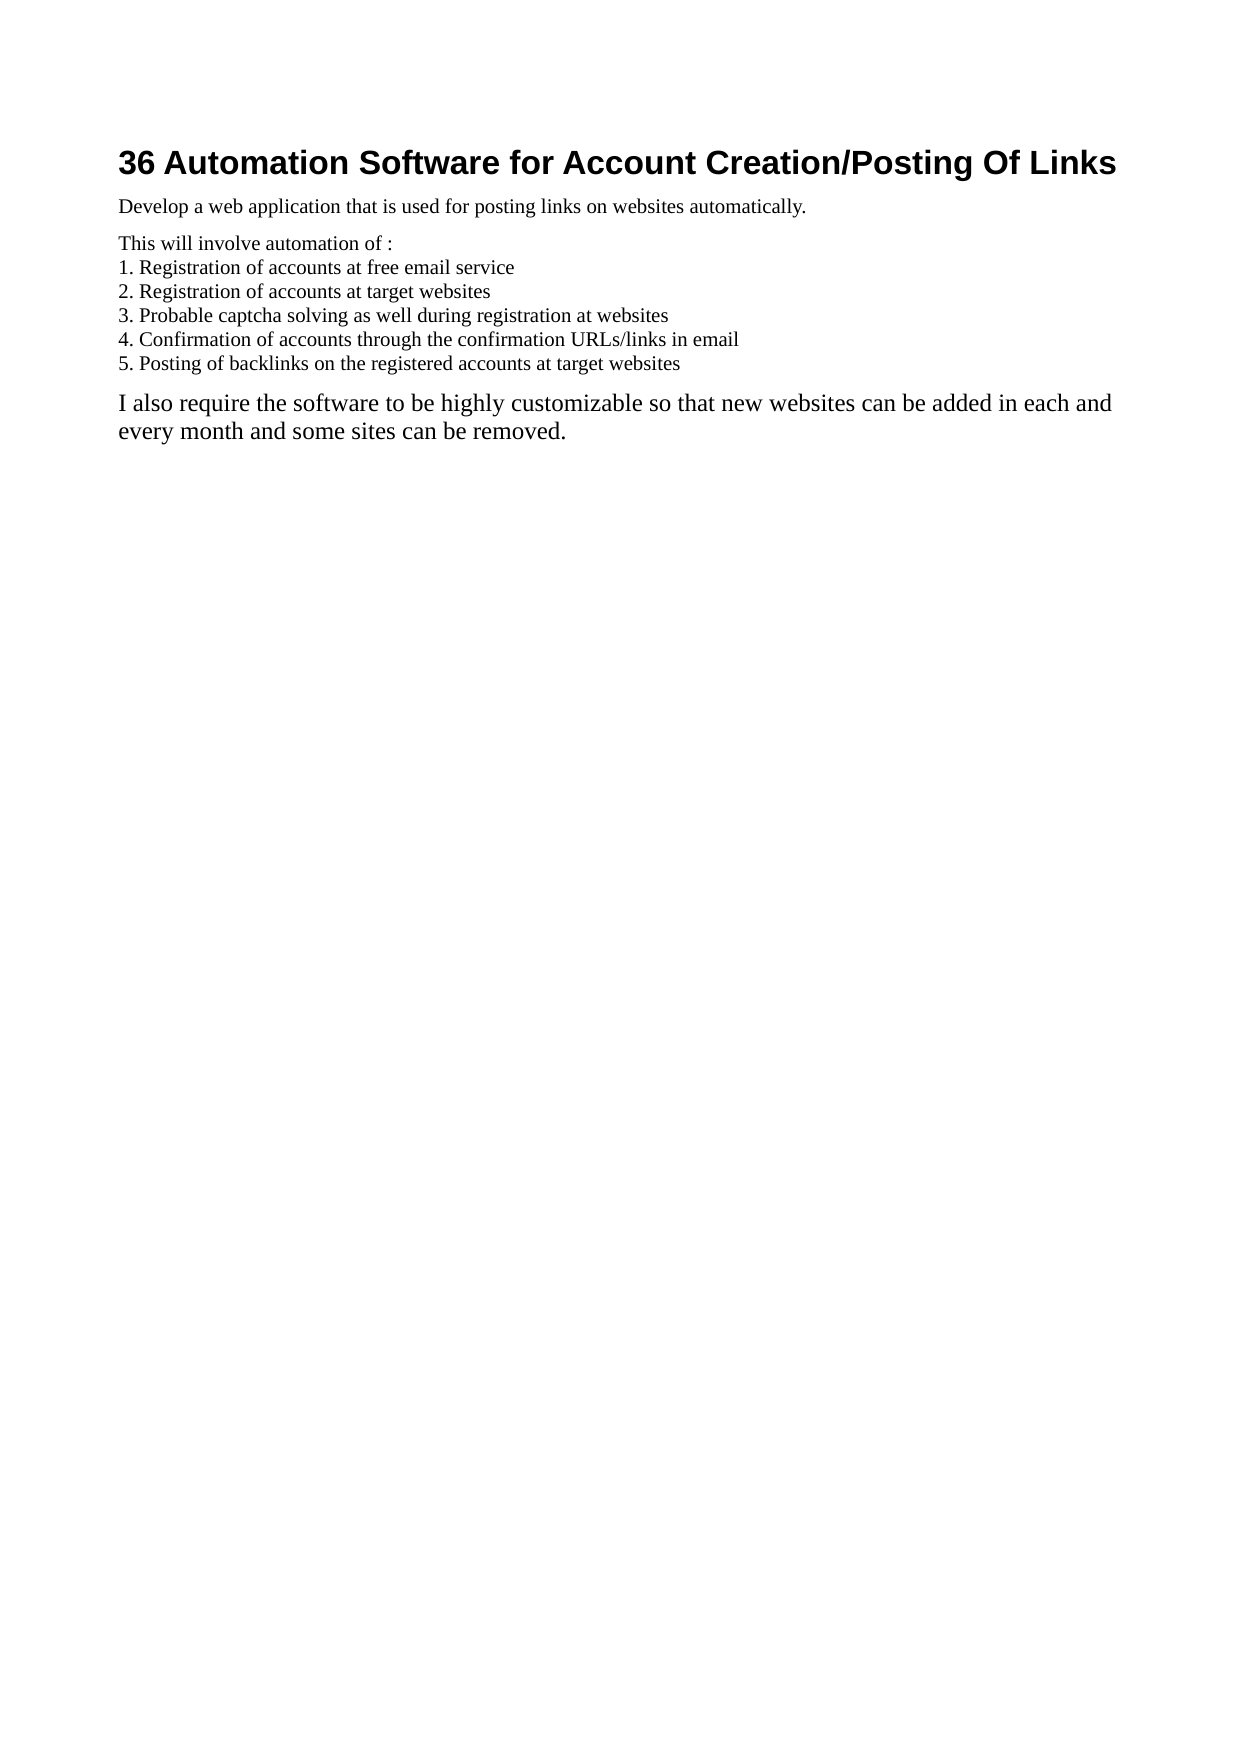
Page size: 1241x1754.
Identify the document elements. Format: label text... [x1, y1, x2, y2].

text I also require the software to be highly customizable so that new websites can be added in each and every month and some sites can be removed. [118, 388, 1122, 445]
subtitle Automation Software for Account Creation/Posting Of Links [118, 143, 1122, 182]
text This will involve automation of : 1. Registration of accounts at free email service 2. Registration of accounts at target websites 3. Probable captcha solving as well during registration at websites 4. Confirmation of accounts through the confirmation URLs/links in email 5. Posting of backlinks on the registered accounts at target websites [118, 231, 1122, 375]
text Develop a web application that is used for posting links on websites automatically. [118, 194, 1122, 218]
